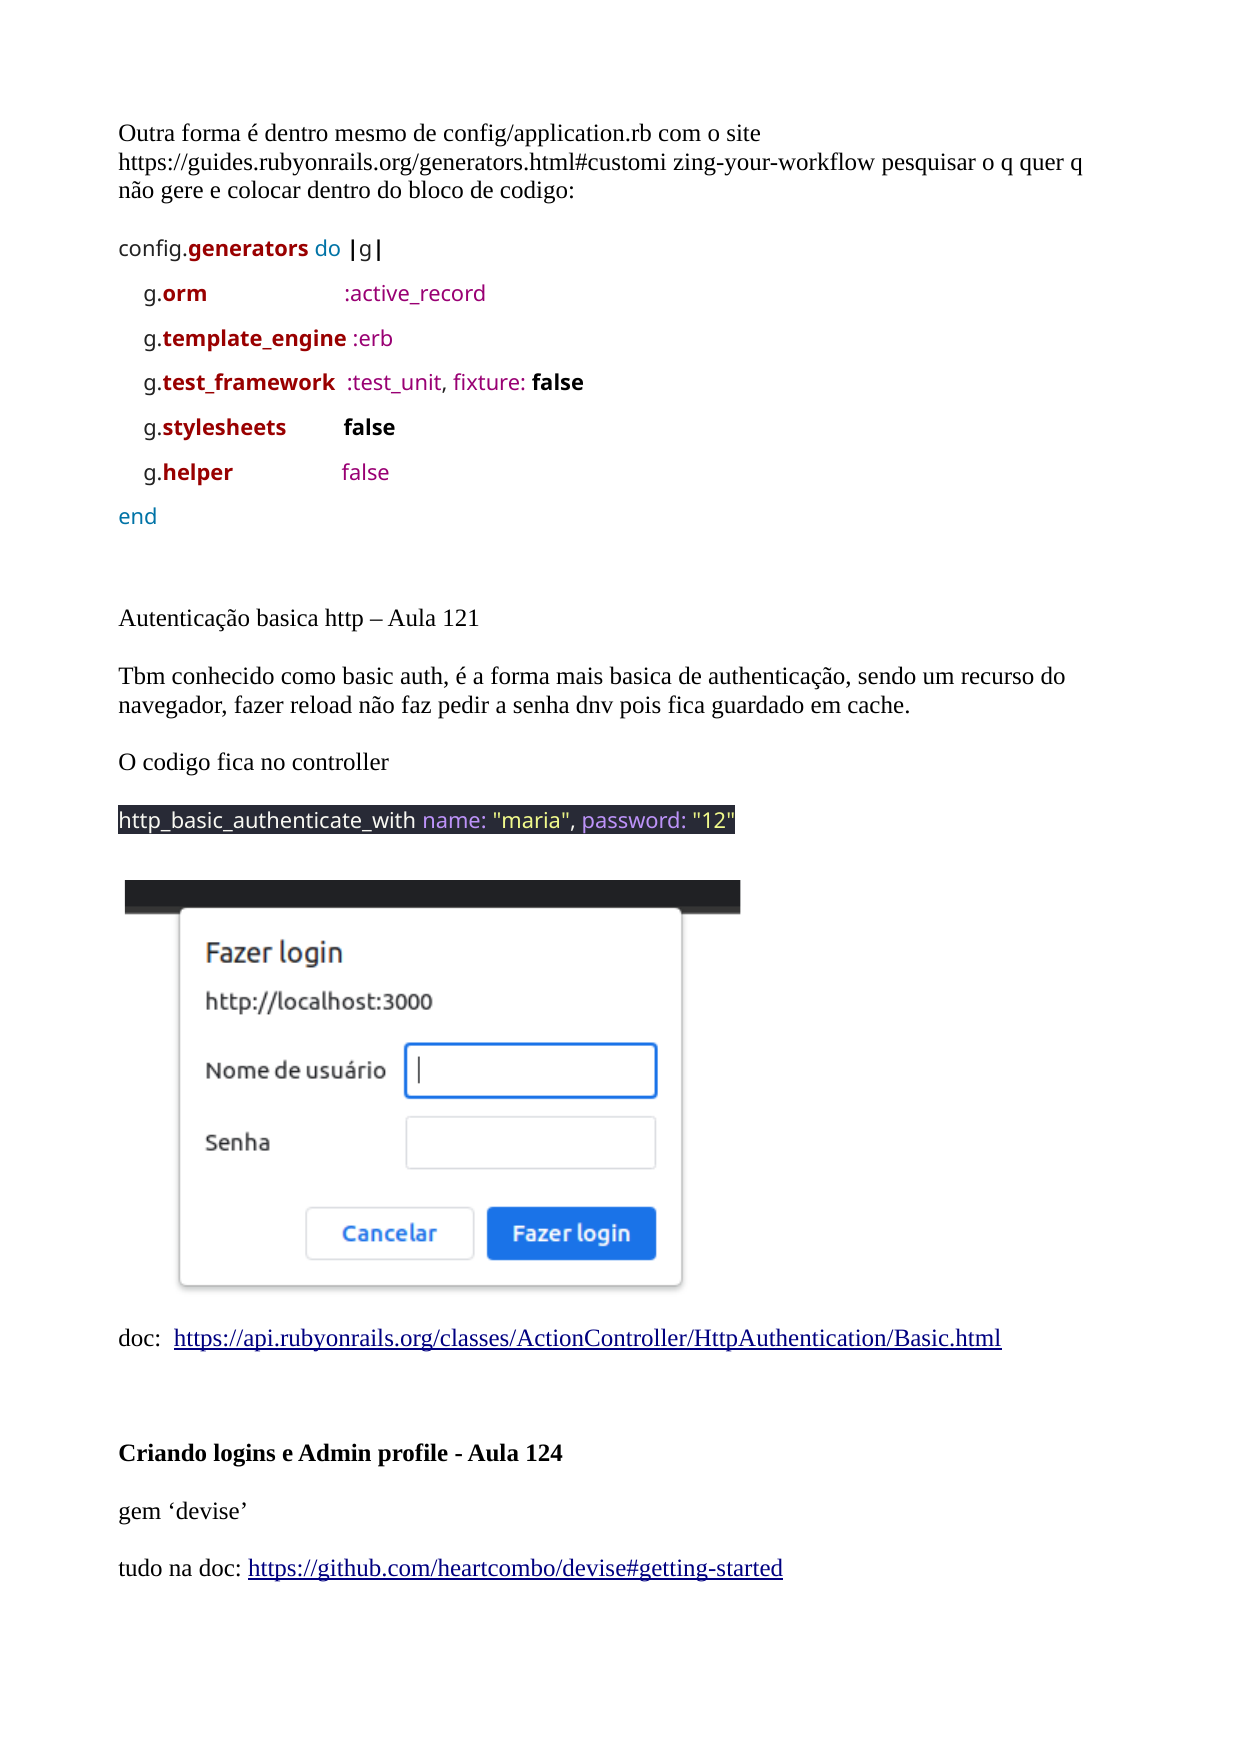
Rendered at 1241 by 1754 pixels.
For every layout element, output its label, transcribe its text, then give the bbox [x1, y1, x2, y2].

text config.generators do |g| [118, 233, 1122, 263]
text tudo na doc: https://github.com/heartcombo/devise#getting-started [118, 1553, 1122, 1582]
picture [124, 880, 741, 1323]
text Autenticação basica http – Aula 121 [118, 603, 1122, 632]
text http_basic_authenticate_with name: "maria", password: "12" [118, 805, 1122, 834]
text end [118, 501, 1122, 531]
text Criando logins e Admin profile - Aula 124 [118, 1438, 1122, 1467]
text g.template_engine :erb [118, 322, 1122, 352]
text Outra forma é dentro mesmo de config/application.rb com o site https://guides.rubyonrails.org/generators.html#customi zing-your-workflow pesquisar o q quer q não gere e colocar dentro do bloco de codigo: [118, 118, 1122, 204]
text g.orm :active_record [118, 278, 1122, 308]
text O codigo fica no controller [118, 747, 1122, 776]
text doc: https://api.rubyonrails.org/classes/ActionController/HttpAuthentication/Basic.html [118, 1323, 1122, 1352]
text gem ‘devise’ [118, 1496, 1122, 1524]
text g.stylesheets false [118, 412, 1122, 442]
text g.helper false [118, 457, 1122, 486]
text Tbm conhecido como basic auth, é a forma mais basica de authenticação, sendo um recurso do navegador, fazer reload não faz pedir a senha dnv pois fica guardado em cache. [118, 661, 1122, 718]
text g.test_framework :test_unit, fixture: false [118, 367, 1122, 397]
